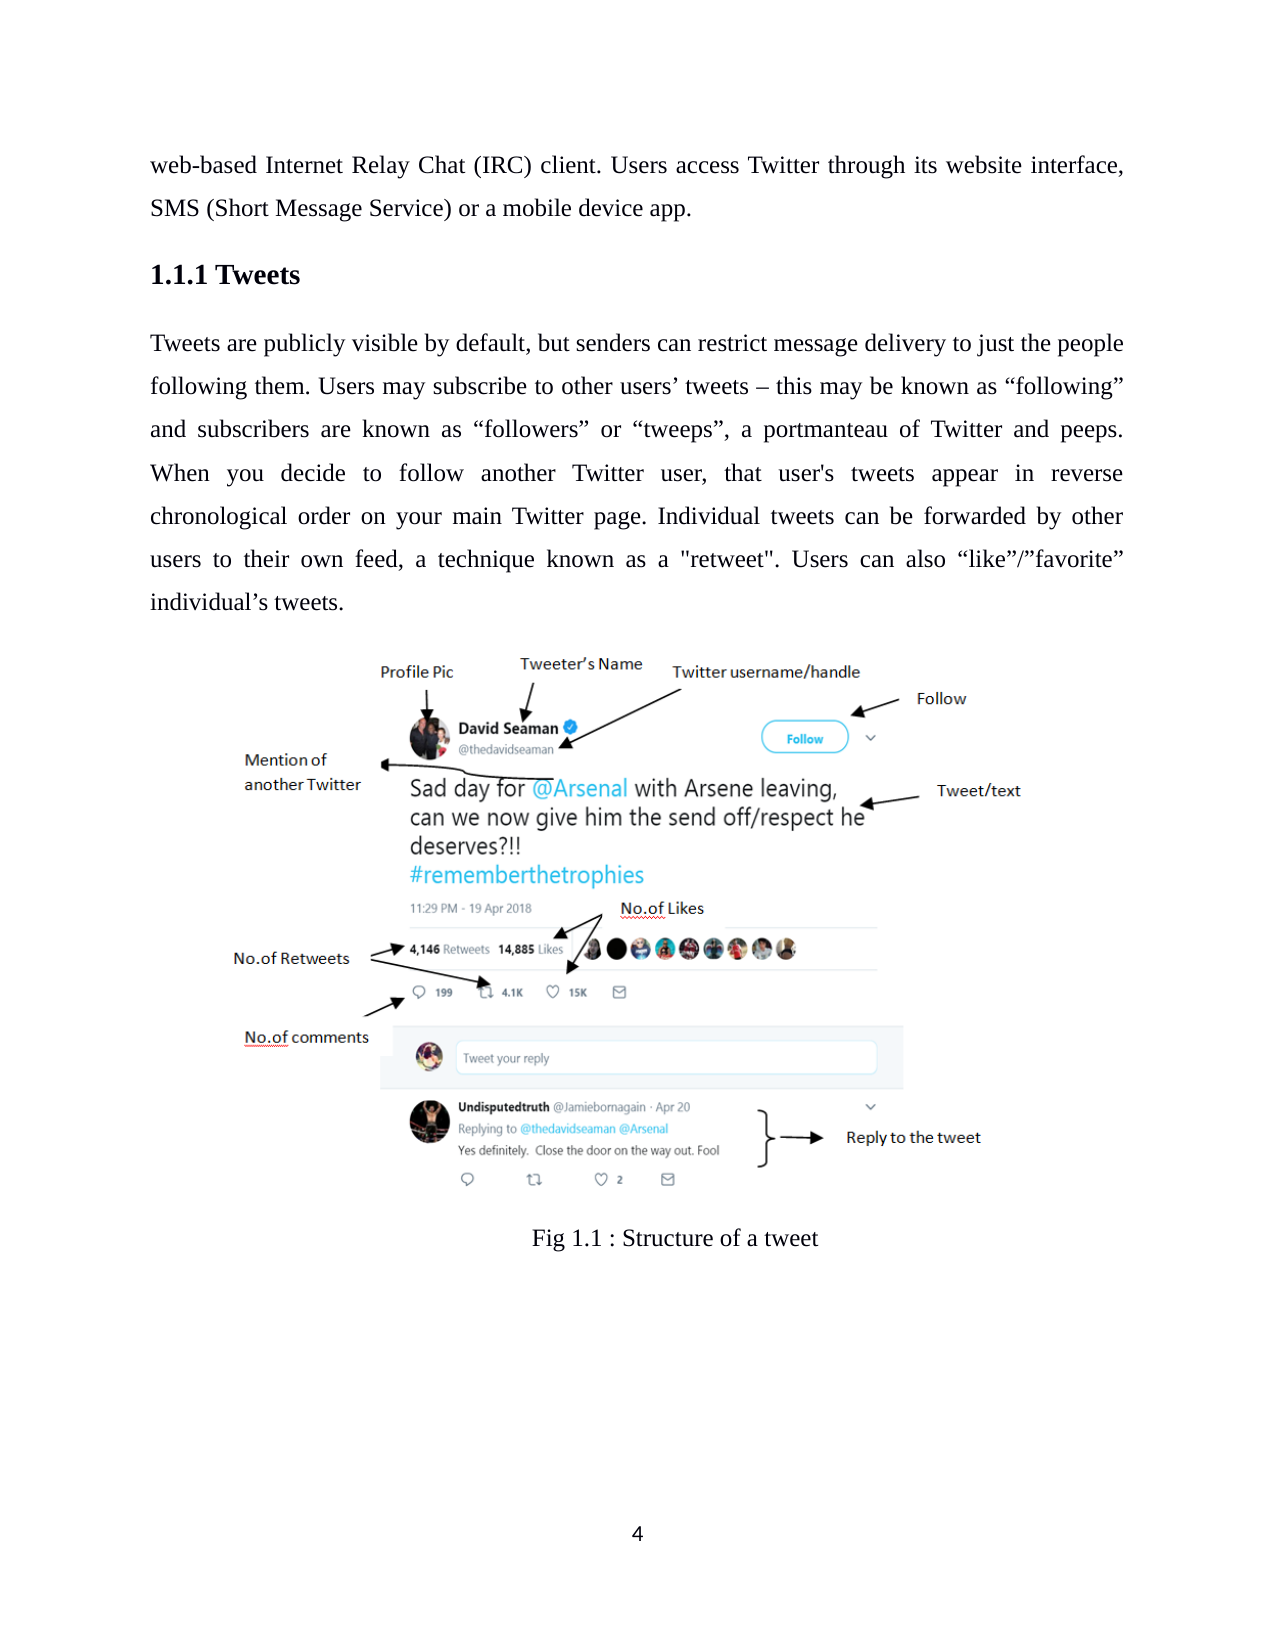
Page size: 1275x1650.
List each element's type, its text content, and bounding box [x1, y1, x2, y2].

text Tweets are publicly visible by default, but senders can restrict message delivery to just the people following them. Users may subscribe to other users’ tweets – this may be known as “following” and subscribers are known as “followers” or “tweeps”, a portmanteau of Twitter and peeps. When you decide to follow another Twitter user, that user's tweets appear in reverse chronological order on your main Twitter page. Individual tweets can be forwarded by other users to their own feed, a technique known as a "retweet". Users can also “like”/”favorite” individual’s tweets. [150, 328, 1125, 616]
text web-based Internet Relay Chat (IRC) client. Users access Twitter through its website interface, SMS (Short Message Service) or a mobile device app. [150, 150, 1125, 222]
text Fig 1.1 : Structure of a tweet [225, 1223, 1125, 1251]
text 1.1.1 Tweets [150, 257, 1125, 291]
picture [225, 651, 1027, 1188]
